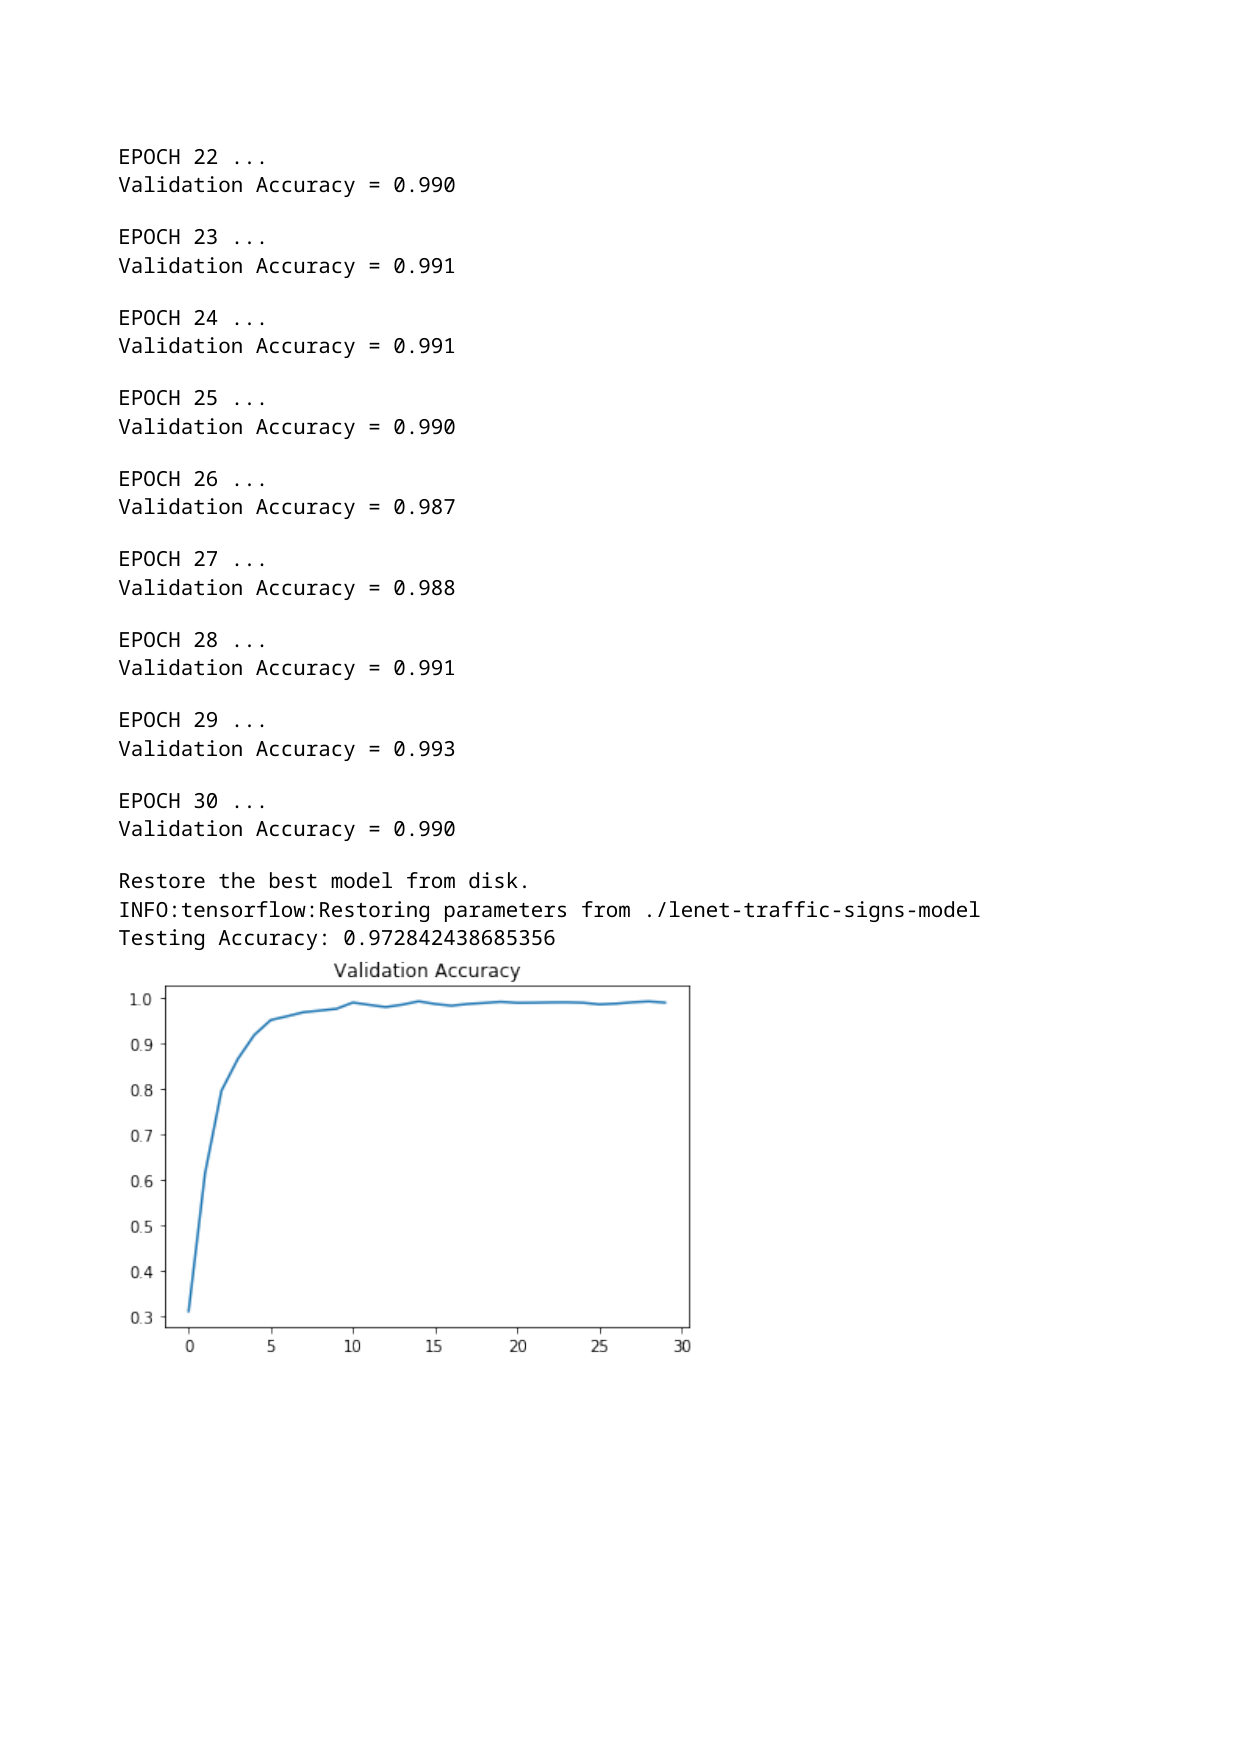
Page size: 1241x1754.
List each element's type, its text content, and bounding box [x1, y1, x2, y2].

text EPOCH 27 ... [118, 544, 1122, 573]
picture [118, 951, 704, 1365]
text EPOCH 22 ... [118, 142, 1122, 170]
text EPOCH 28 ... [118, 625, 1122, 653]
text Validation Accuracy = 0.993 [118, 734, 1122, 762]
text EPOCH 30 ... [118, 786, 1122, 814]
text Validation Accuracy = 0.991 [118, 331, 1122, 360]
text Validation Accuracy = 0.991 [118, 251, 1122, 279]
text Testing Accuracy: 0.972842438685356 [118, 923, 1122, 952]
text EPOCH 25 ... [118, 383, 1122, 412]
text EPOCH 29 ... [118, 705, 1122, 734]
text Validation Accuracy = 0.990 [118, 412, 1122, 440]
text EPOCH 26 ... [118, 464, 1122, 492]
text EPOCH 24 ... [118, 303, 1122, 331]
text Validation Accuracy = 0.990 [118, 170, 1122, 199]
text INFO:tensorflow:Restoring parameters from ./lenet-traffic-signs-model [118, 895, 1122, 923]
text EPOCH 23 ... [118, 222, 1122, 251]
text Validation Accuracy = 0.987 [118, 492, 1122, 521]
text Validation Accuracy = 0.990 [118, 814, 1122, 843]
text Validation Accuracy = 0.988 [118, 573, 1122, 601]
text Restore the best model from disk. [118, 866, 1122, 895]
text Validation Accuracy = 0.991 [118, 653, 1122, 682]
